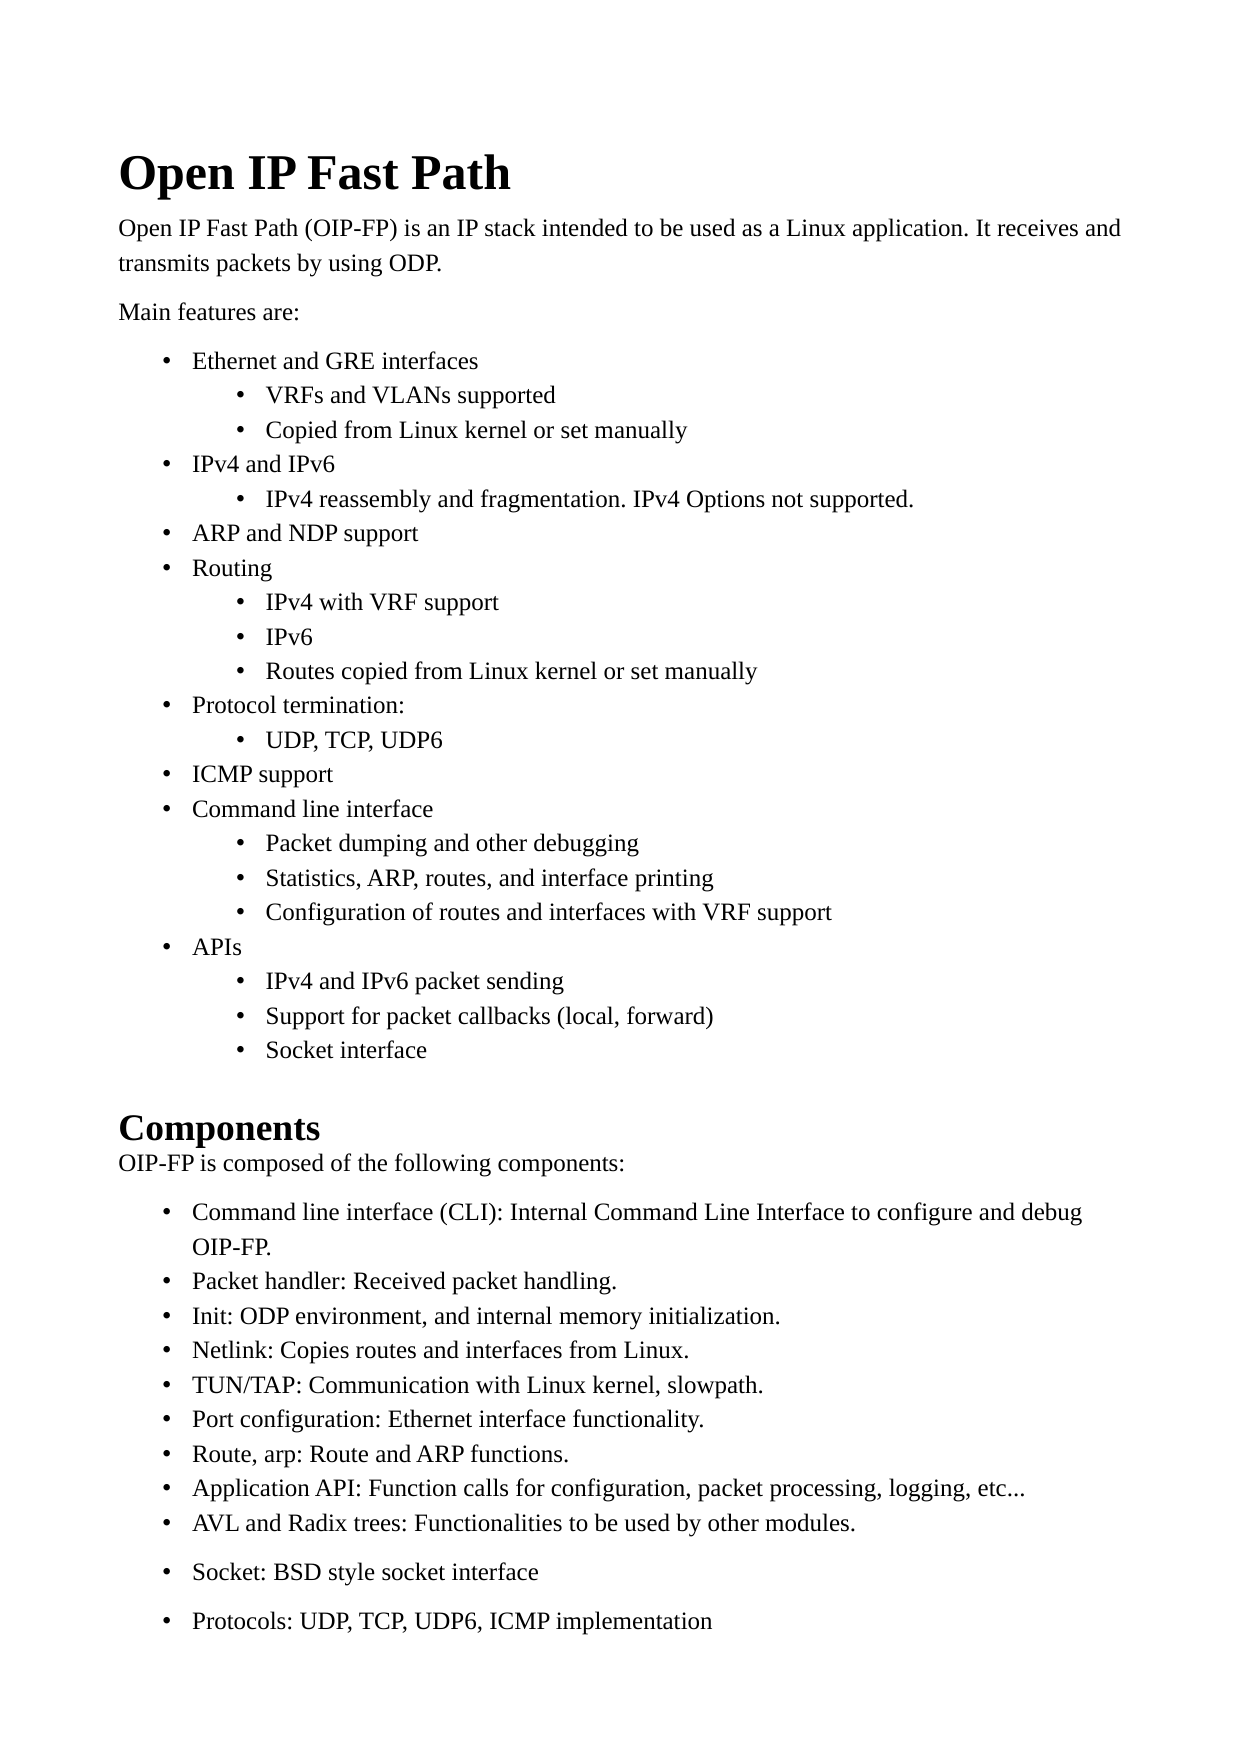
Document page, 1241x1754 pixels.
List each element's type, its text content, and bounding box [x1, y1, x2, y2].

subtitle Components [118, 1105, 1122, 1148]
list Command line interface [162, 794, 1122, 823]
list Port configuration: Ethernet interface functionality. [162, 1404, 1122, 1433]
list IPv4 and IPv6 [162, 449, 1122, 478]
list Socket: BSD style socket interface [162, 1557, 1122, 1586]
list Command line interface (CLI): Internal Command Line Interface to configure and debug OIP-FP. [162, 1197, 1122, 1261]
list Protocol termination: [162, 691, 1122, 719]
list ARP and NDP support [162, 518, 1122, 547]
list Copied from Linux kernel or set manually [236, 415, 1122, 443]
list IPv4 and IPv6 packet sending [236, 966, 1122, 995]
list Protocols: UDP, TCP, UDP6, ICMP implementation [162, 1606, 1122, 1634]
list Socket interface [236, 1035, 1122, 1064]
list Application API: Function calls for configuration, packet processing, logging, etc... [162, 1473, 1122, 1502]
list Configuration of routes and interfaces with VRF support [236, 897, 1122, 926]
list Statistics, ARP, routes, and interface printing [236, 863, 1122, 892]
list Routes copied from Linux kernel or set manually [236, 656, 1122, 685]
text OIP-FP is composed of the following components: [118, 1148, 1122, 1177]
list Ethernet and GRE interfaces [162, 346, 1122, 374]
list Packet dumping and other debugging [236, 828, 1122, 857]
list APIs [162, 932, 1122, 961]
list IPv4 with VRF support [236, 587, 1122, 616]
list Routing [162, 553, 1122, 581]
list AVL and Radix trees: Functionalities to be used by other modules. [162, 1508, 1122, 1536]
list UDP, TCP, UDP6 [236, 725, 1122, 754]
list Route, arp: Route and ARP functions. [162, 1439, 1122, 1467]
list IPv4 reassembly and fragmentation. IPv4 Options not supported. [236, 484, 1122, 512]
text Open IP Fast Path (OIP-FP) is an IP stack intended to be used as a Linux application. It receives and transmits packets by using ODP. [118, 213, 1122, 276]
list Init: ODP environment, and internal memory initialization. [162, 1301, 1122, 1329]
list VRFs and VLANs supported [236, 380, 1122, 409]
list Packet handler: Received packet handling. [162, 1266, 1122, 1295]
list Support for packet callbacks (local, forward) [236, 1001, 1122, 1029]
list Netlink: Copies routes and interfaces from Linux. [162, 1335, 1122, 1364]
text Main features are: [118, 297, 1122, 325]
list TUN/TAP: Communication with Linux kernel, slowpath. [162, 1370, 1122, 1398]
subtitle Open IP Fast Path [118, 143, 1122, 201]
list ICMP support [162, 759, 1122, 788]
list IPv6 [236, 622, 1122, 650]
